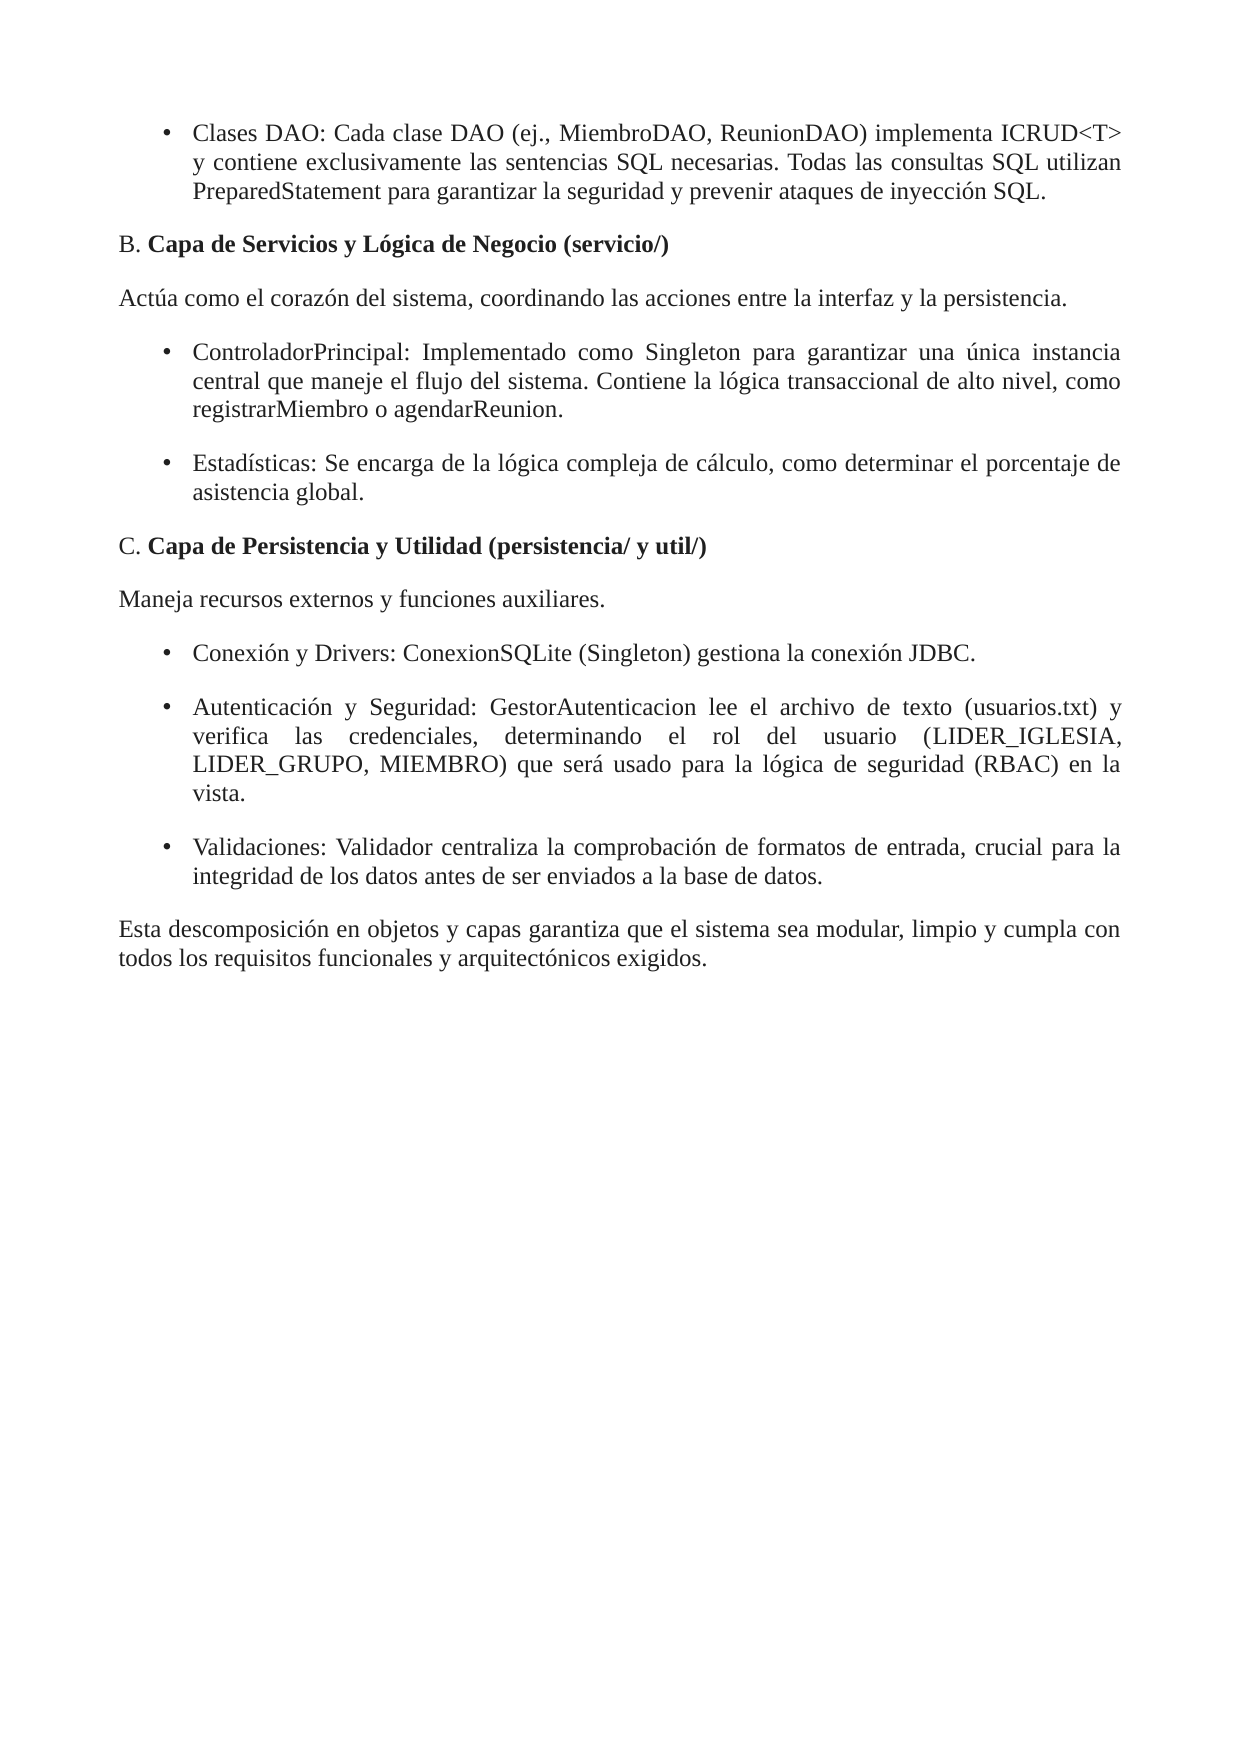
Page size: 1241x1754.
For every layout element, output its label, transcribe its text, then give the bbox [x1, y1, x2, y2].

text B. Capa de Servicios y Lógica de Negocio (servicio/) [118, 229, 1122, 258]
text Esta descomposición en objetos y capas garantiza que el sistema sea modular, limpio y cumpla con todos los requisitos funcionales y arquitectónicos exigidos. [118, 914, 1122, 972]
list Conexión y Drivers: ConexionSQLite (Singleton) gestiona la conexión JDBC. [163, 638, 1122, 667]
text Maneja recursos externos y funciones auxiliares. [118, 584, 1122, 613]
list ControladorPrincipal: Implementado como Singleton para garantizar una única instancia central que maneje el flujo del sistema. Contiene la lógica transaccional de alto nivel, como registrarMiembro o agendarReunion. [163, 337, 1122, 423]
text C. Capa de Persistencia y Utilidad (persistencia/ y util/) [118, 531, 1122, 559]
list Clases DAO: Cada clase DAO (ej., MiembroDAO, ReunionDAO) implementa ICRUD<T> y contiene exclusivamente las sentencias SQL necesarias. Todas las consultas SQL utilizan PreparedStatement para garantizar la seguridad y prevenir ataques de inyección SQL. [163, 118, 1122, 204]
list Autenticación y Seguridad: GestorAutenticacion lee el archivo de texto (usuarios.txt) y verifica las credenciales, determinando el rol del usuario (LIDER_IGLESIA, LIDER_GRUPO, MIEMBRO) que será usado para la lógica de seguridad (RBAC) en la vista. [163, 692, 1122, 807]
text Actúa como el corazón del sistema, coordinando las acciones entre la interfaz y la persistencia. [118, 283, 1122, 312]
list Validaciones: Validador centraliza la comprobación de formatos de entrada, crucial para la integridad de los datos antes de ser enviados a la base de datos. [163, 832, 1122, 889]
list Estadísticas: Se encarga de la lógica compleja de cálculo, como determinar el porcentaje de asistencia global. [163, 448, 1122, 506]
